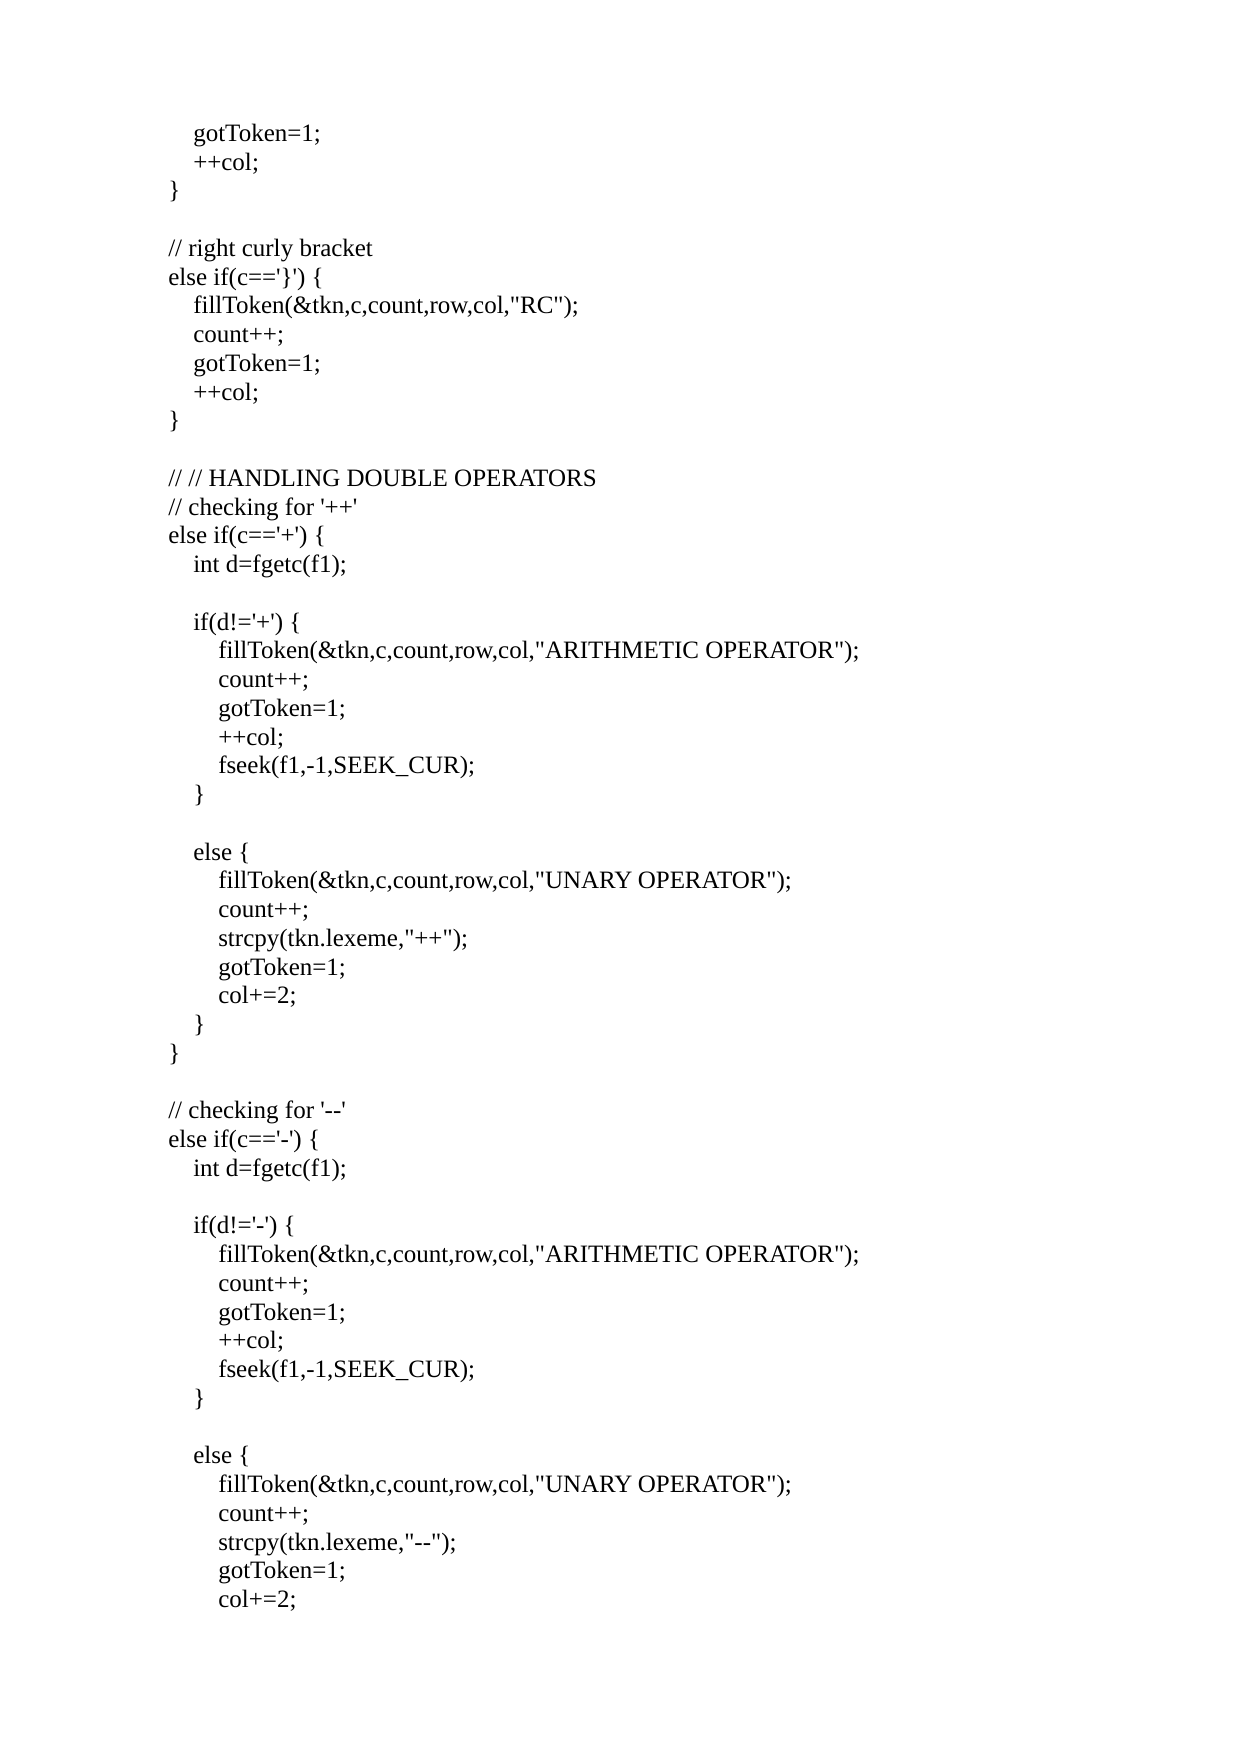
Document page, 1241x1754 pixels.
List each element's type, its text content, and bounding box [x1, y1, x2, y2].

text count++; [118, 664, 1122, 693]
text fseek(f1,-1,SEEK_CUR); [118, 1354, 1122, 1383]
text gotToken=1; [118, 1556, 1122, 1584]
text strcpy(tkn.lexeme,"++"); [118, 923, 1122, 952]
text fillToken(&tkn,c,count,row,col,"ARITHMETIC OPERATOR"); [118, 636, 1122, 664]
text count++; [118, 1268, 1122, 1297]
text ++col; [118, 377, 1122, 406]
text count++; [118, 1498, 1122, 1527]
text int d=fgetc(f1); [118, 1153, 1122, 1182]
text fillToken(&tkn,c,count,row,col,"RC"); [118, 291, 1122, 319]
text fillToken(&tkn,c,count,row,col,"UNARY OPERATOR"); [118, 1469, 1122, 1498]
text fillToken(&tkn,c,count,row,col,"UNARY OPERATOR"); [118, 866, 1122, 894]
text gotToken=1; [118, 693, 1122, 722]
text gotToken=1; [118, 952, 1122, 981]
text ++col; [118, 722, 1122, 751]
text } [118, 1038, 1122, 1067]
text else { [118, 837, 1122, 866]
text if(d!='+') { [118, 607, 1122, 636]
text // checking for '--' [118, 1096, 1122, 1124]
text fillToken(&tkn,c,count,row,col,"ARITHMETIC OPERATOR"); [118, 1239, 1122, 1268]
text } [118, 176, 1122, 204]
text gotToken=1; [118, 118, 1122, 147]
text } [118, 1009, 1122, 1038]
text } [118, 1383, 1122, 1412]
text strcpy(tkn.lexeme,"--"); [118, 1527, 1122, 1556]
text else if(c=='}') { [118, 262, 1122, 291]
text } [118, 406, 1122, 434]
text else if(c=='+') { [118, 521, 1122, 549]
text ++col; [118, 147, 1122, 176]
text if(d!='-') { [118, 1211, 1122, 1239]
text fseek(f1,-1,SEEK_CUR); [118, 751, 1122, 779]
text int d=fgetc(f1); [118, 549, 1122, 578]
text // // HANDLING DOUBLE OPERATORS [118, 463, 1122, 492]
text col+=2; [118, 981, 1122, 1009]
text count++; [118, 319, 1122, 348]
text else { [118, 1441, 1122, 1469]
text col+=2; [118, 1584, 1122, 1613]
text else if(c=='-') { [118, 1124, 1122, 1153]
text gotToken=1; [118, 1297, 1122, 1326]
text count++; [118, 894, 1122, 923]
text // checking for '++' [118, 492, 1122, 521]
text } [118, 779, 1122, 808]
text gotToken=1; [118, 348, 1122, 377]
text ++col; [118, 1326, 1122, 1354]
text // right curly bracket [118, 233, 1122, 262]
